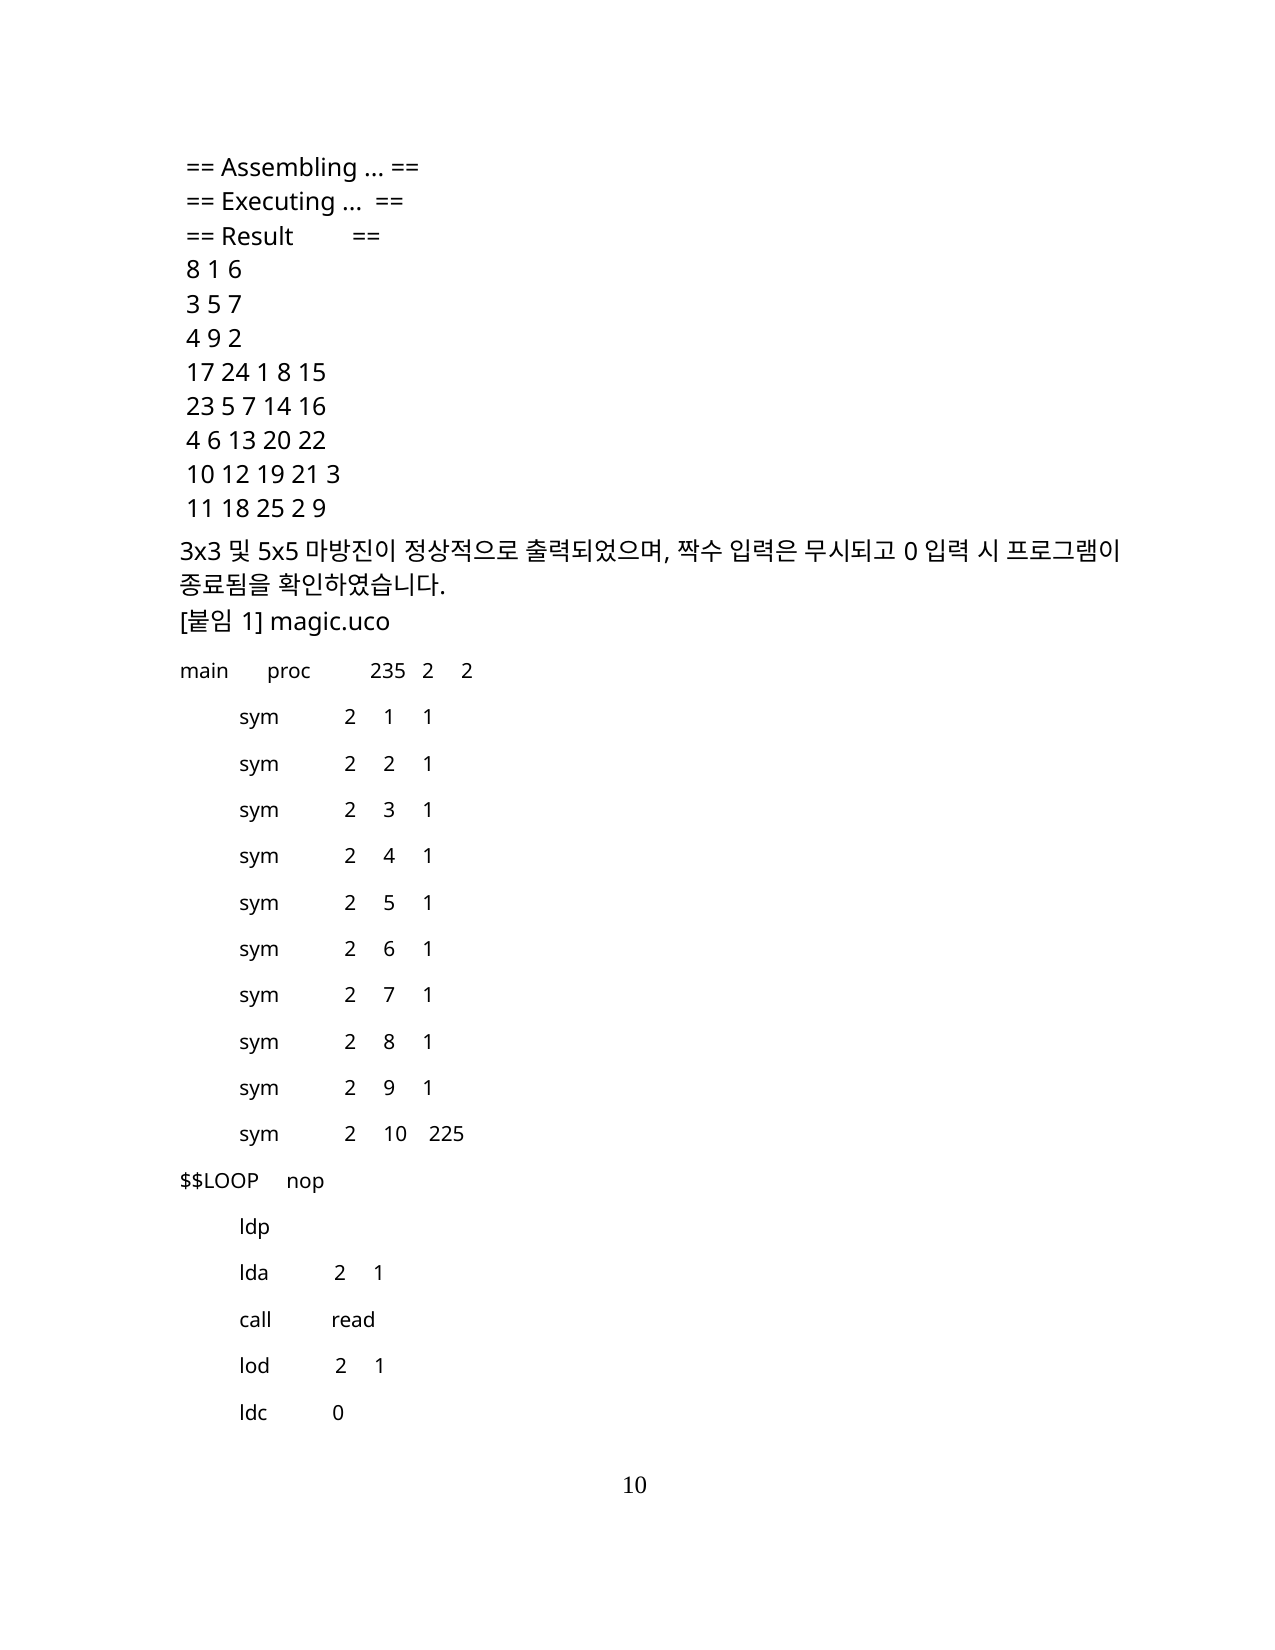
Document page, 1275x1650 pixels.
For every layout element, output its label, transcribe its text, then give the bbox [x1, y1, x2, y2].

text lod 2 1 [179, 1351, 1125, 1380]
text $$LOOP nop [179, 1166, 1125, 1194]
text call read [179, 1305, 1125, 1333]
text 8 1 6 [179, 252, 1125, 286]
text ldp [179, 1212, 1125, 1241]
text 3 5 7 [179, 286, 1125, 320]
text lda 2 1 [179, 1258, 1125, 1287]
text 4 9 2 [179, 320, 1125, 354]
text 11 18 25 2 9 [179, 491, 1125, 525]
text sym 2 9 1 [179, 1073, 1125, 1102]
text sym 2 5 1 [179, 888, 1125, 916]
text ldc 0 [179, 1398, 1125, 1426]
text == Result == [179, 218, 1125, 252]
text sym 2 10 225 [179, 1119, 1125, 1148]
text sym 2 6 1 [179, 934, 1125, 962]
text sym 2 1 1 [179, 702, 1125, 731]
text 4 6 13 20 22 [179, 422, 1125, 457]
text 10 12 19 21 3 [179, 457, 1125, 491]
text == Assembling ... == [179, 150, 1125, 184]
text sym 2 7 1 [179, 980, 1125, 1009]
text 3x3 및 5x5 마방진이 정상적으로 출력되었으며, 짝수 입력은 무시되고 0 입력 시 프로그램이 종료됨을 확인하였습니다. [붙임 1] magic.uco [179, 534, 1125, 638]
text 23 5 7 14 16 [179, 388, 1125, 422]
text sym 2 3 1 [179, 795, 1125, 823]
text sym 2 8 1 [179, 1027, 1125, 1055]
text 17 24 1 8 15 [179, 354, 1125, 388]
text == Executing ... == [179, 184, 1125, 218]
text main proc 235 2 2 [179, 656, 1125, 684]
text sym 2 2 1 [179, 749, 1125, 777]
text sym 2 4 1 [179, 841, 1125, 870]
